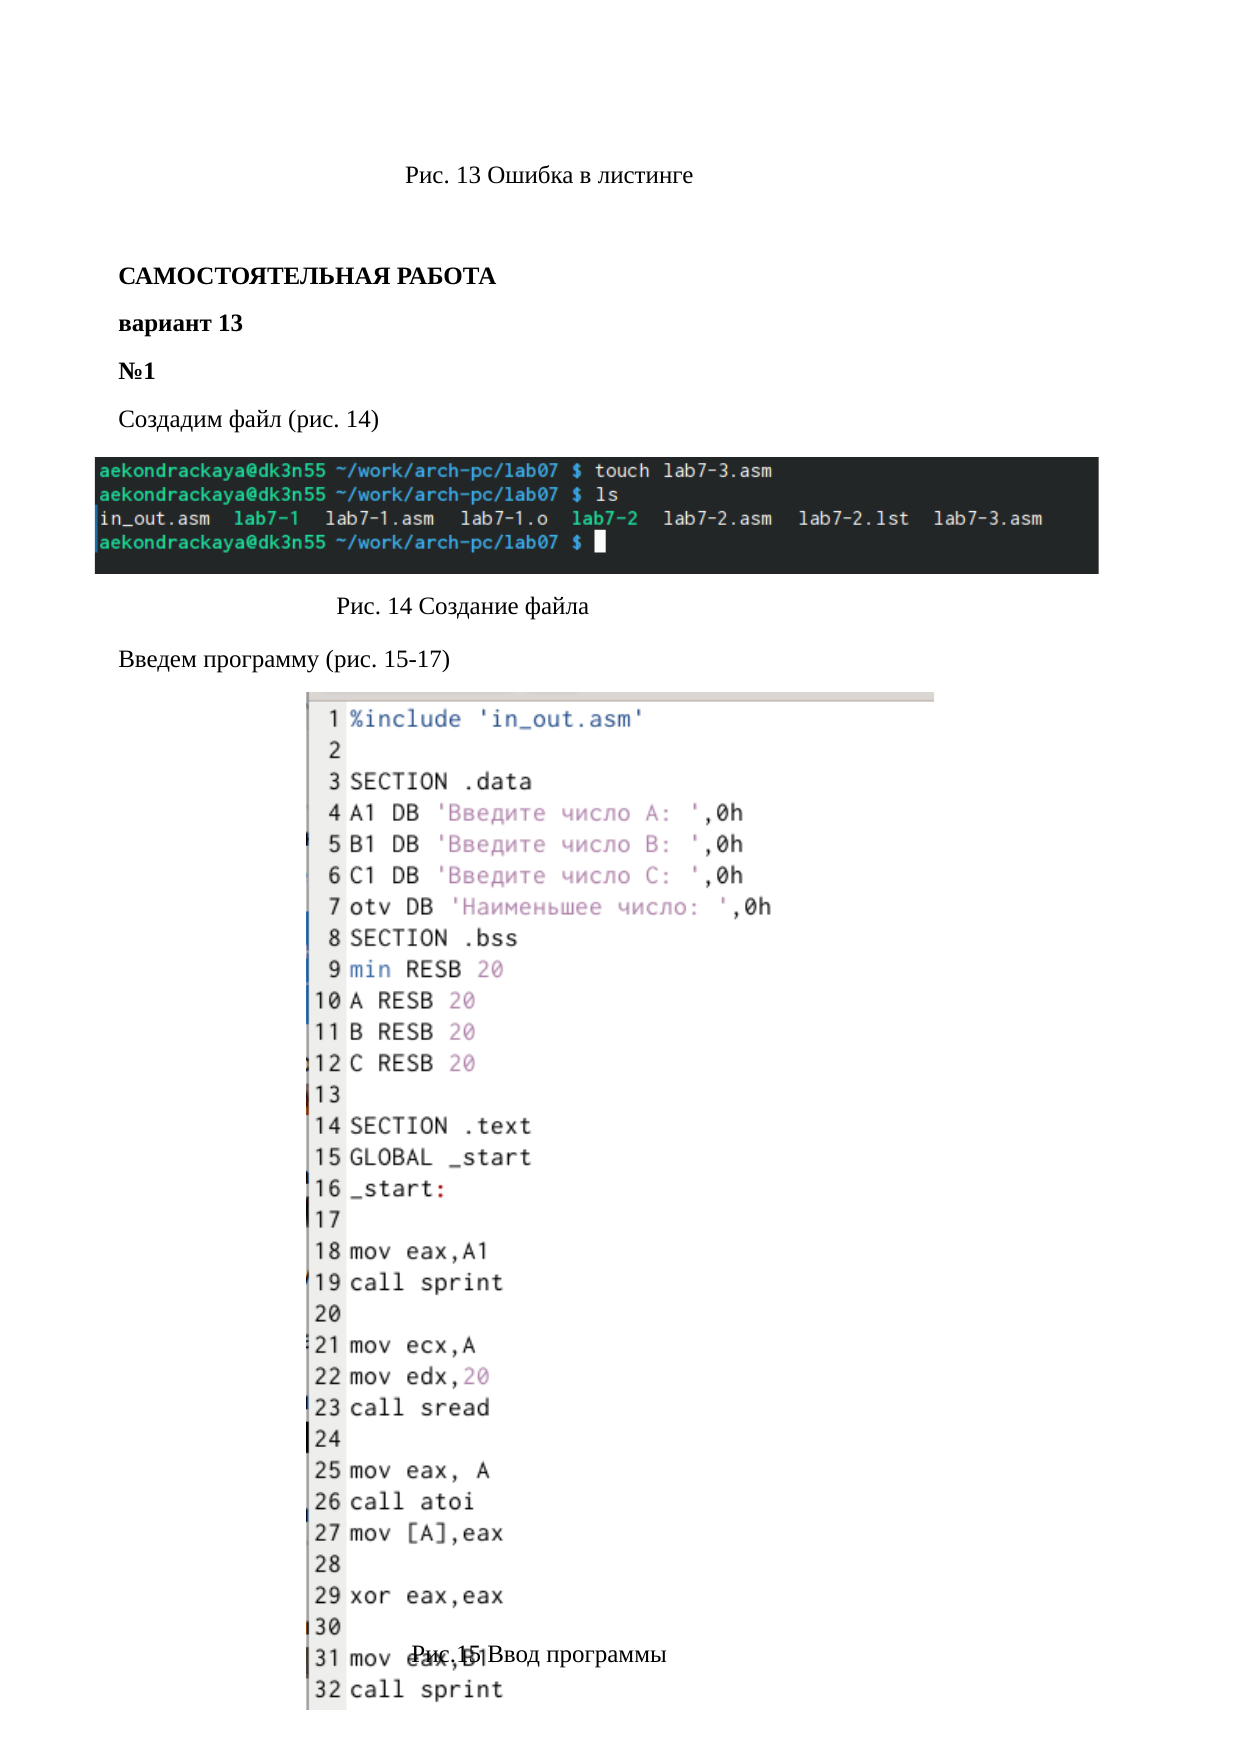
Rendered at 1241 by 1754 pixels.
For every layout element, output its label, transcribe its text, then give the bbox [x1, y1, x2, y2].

text вариант 13 [118, 308, 1122, 337]
picture [306, 692, 935, 1710]
text Создадим файл (рис. 14) [118, 404, 1122, 432]
text Введем программу (рис. 15-17) [118, 644, 1122, 673]
text №1 [118, 356, 1122, 385]
text САМОСТОЯТЕЛЬНАЯ РАБОТА [118, 261, 1122, 290]
picture [94, 457, 1099, 574]
